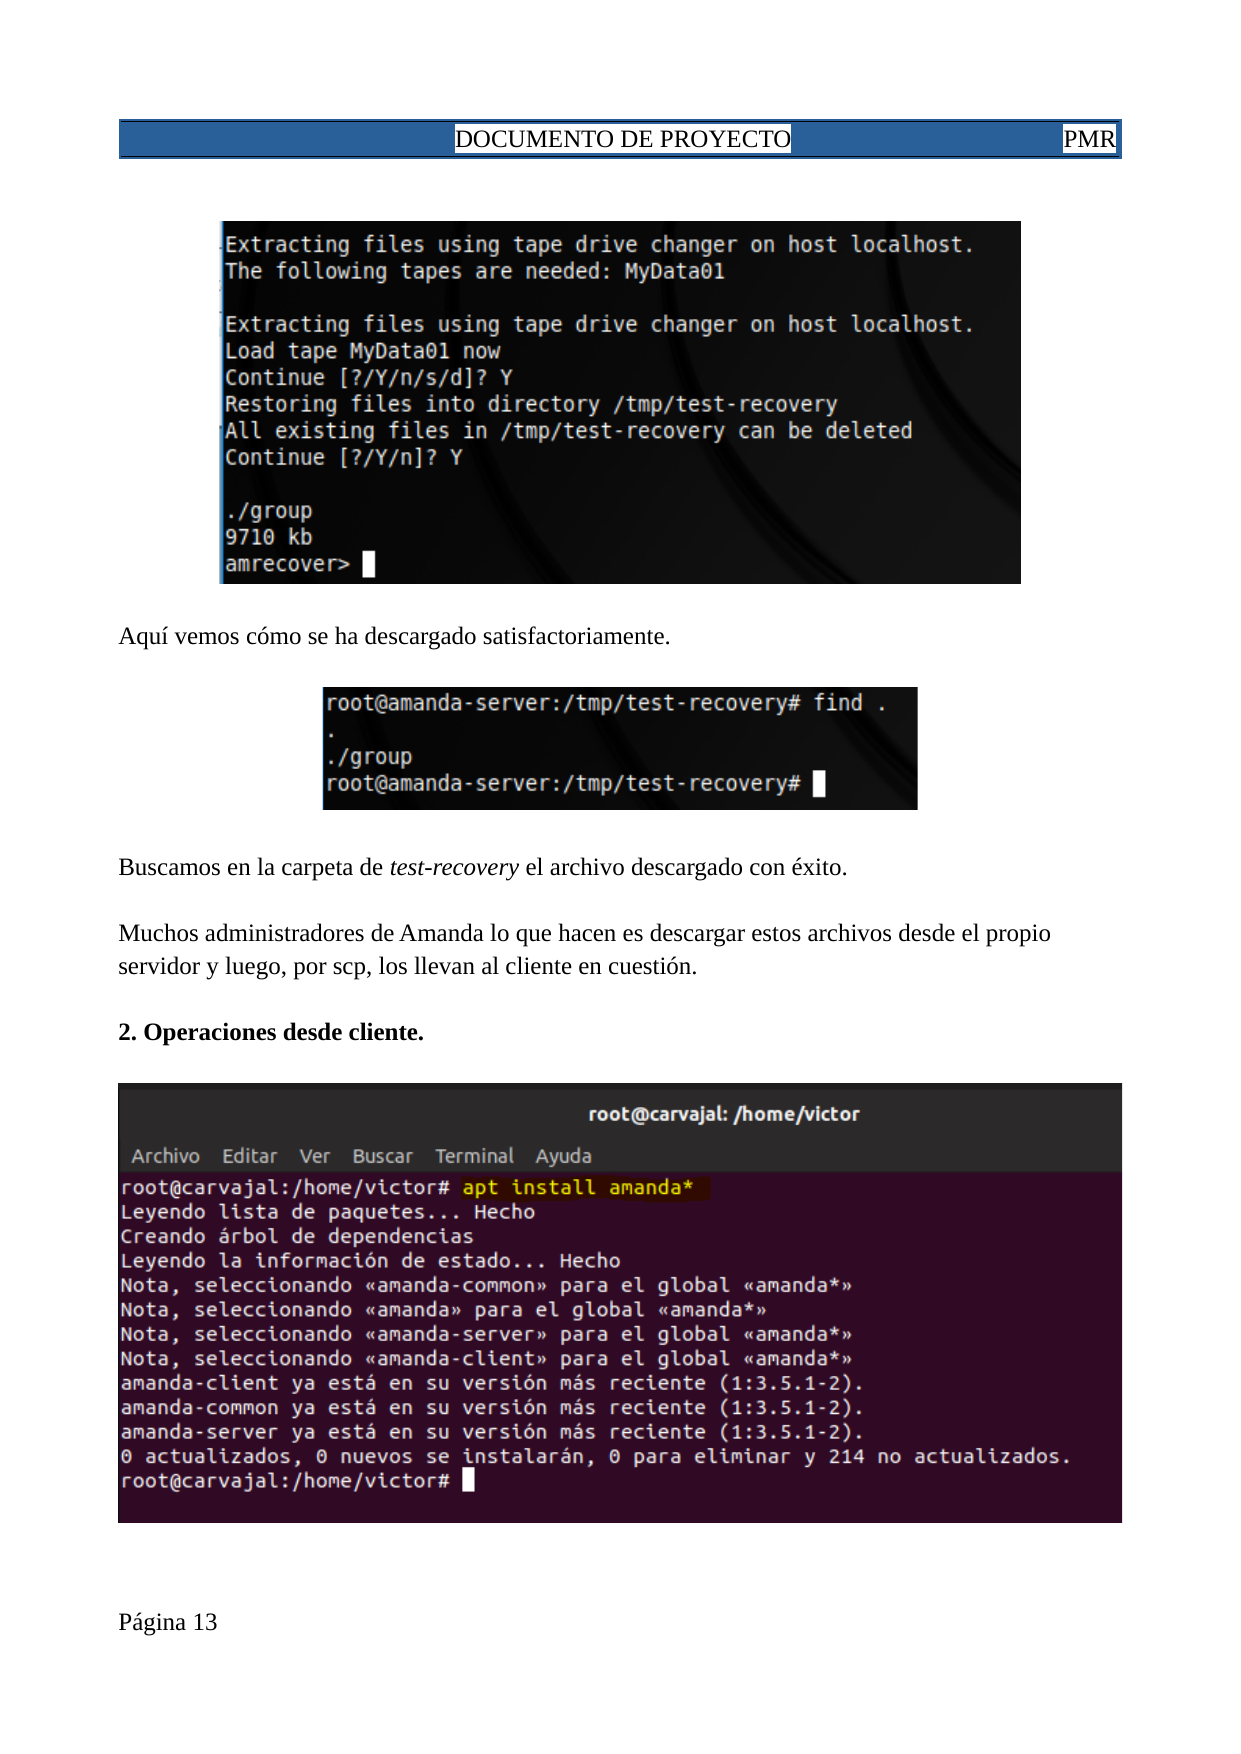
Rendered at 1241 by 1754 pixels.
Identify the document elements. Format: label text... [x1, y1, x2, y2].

picture [219, 221, 1021, 584]
text Buscamos en la carpeta de test-recovery el archivo descargado con éxito. [118, 852, 1122, 881]
text Muchos administradores de Amanda lo que hacen es descargar estos archivos desde el propio servidor y luego, por scp, los llevan al cliente en cuestión. [118, 918, 1122, 980]
picture [118, 1083, 1123, 1523]
text Aquí vemos cómo se ha descargado satisfactoriamente. [118, 621, 1122, 650]
text 2. Operaciones desde cliente. [118, 1017, 1122, 1046]
picture [322, 687, 918, 810]
